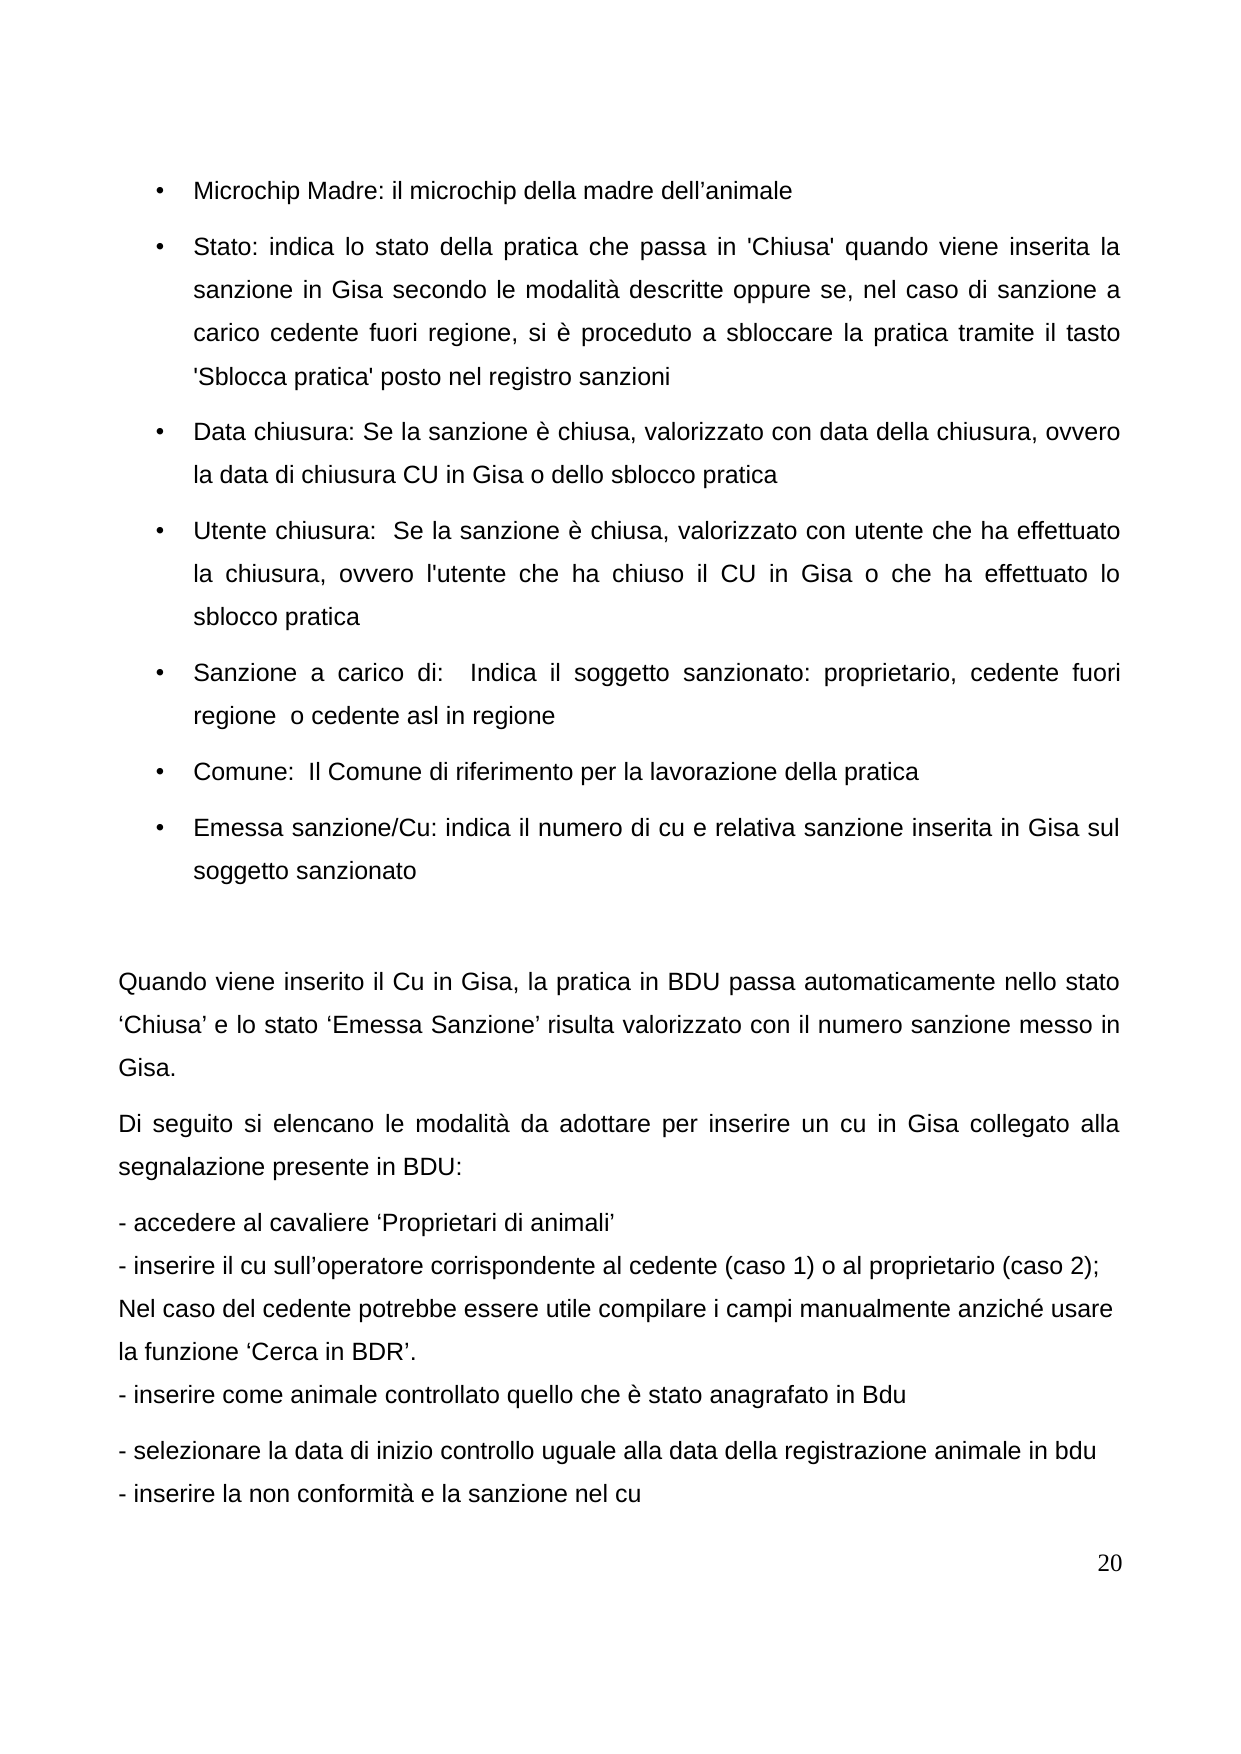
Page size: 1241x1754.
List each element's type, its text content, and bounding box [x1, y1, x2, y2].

text Quando viene inserito il Cu in Gisa, la pratica in BDU passa automaticamente nello stato ‘Chiusa’ e lo stato ‘Emessa Sanzione’ risulta valorizzato con il numero sanzione messo in Gisa. [118, 967, 1122, 1082]
list Sanzione a carico di: Indica il soggetto sanzionato: proprietario, cedente fuori regione o cedente asl in regione [156, 658, 1122, 730]
list Emessa sanzione/Cu: indica il numero di cu e relativa sanzione inserita in Gisa sul soggetto sanzionato [156, 813, 1122, 884]
list Microchip Madre: il microchip della madre dell’animale [156, 176, 1122, 205]
list Stato: indica lo stato della pratica che passa in 'Chiusa' quando viene inserita la sanzione in Gisa secondo le modalità descritte oppure se, nel caso di sanzione a carico cedente fuori regione, si è proceduto a sbloccare la pratica tramite il tasto 'Sblocca pratica' posto nel registro sanzioni [156, 232, 1122, 390]
list Utente chiusura: Se la sanzione è chiusa, valorizzato con utente che ha effettuato la chiusura, ovvero l'utente che ha chiuso il CU in Gisa o che ha effettuato lo sblocco pratica [156, 516, 1122, 631]
text - accedere al cavaliere ‘Proprietari di animali’ - inserire il cu sull’operatore corrispondente al cedente (caso 1) o al proprietario (caso 2); Nel caso del cedente potrebbe essere utile compilare i campi manualmente anziché usare la funzione ‘Cerca in BDR’. - inserire come animale controllato quello che è stato anagrafato in Bdu [118, 1208, 1122, 1409]
list Comune: Il Comune di riferimento per la lavorazione della pratica [156, 757, 1122, 786]
list Data chiusura: Se la sanzione è chiusa, valorizzato con data della chiusura, ovvero la data di chiusura CU in Gisa o dello sblocco pratica [156, 417, 1122, 489]
text Di seguito si elencano le modalità da adottare per inserire un cu in Gisa collegato alla segnalazione presente in BDU: [118, 1109, 1122, 1181]
text - selezionare la data di inizio controllo uguale alla data della registrazione animale in bdu - inserire la non conformità e la sanzione nel cu [118, 1436, 1122, 1508]
